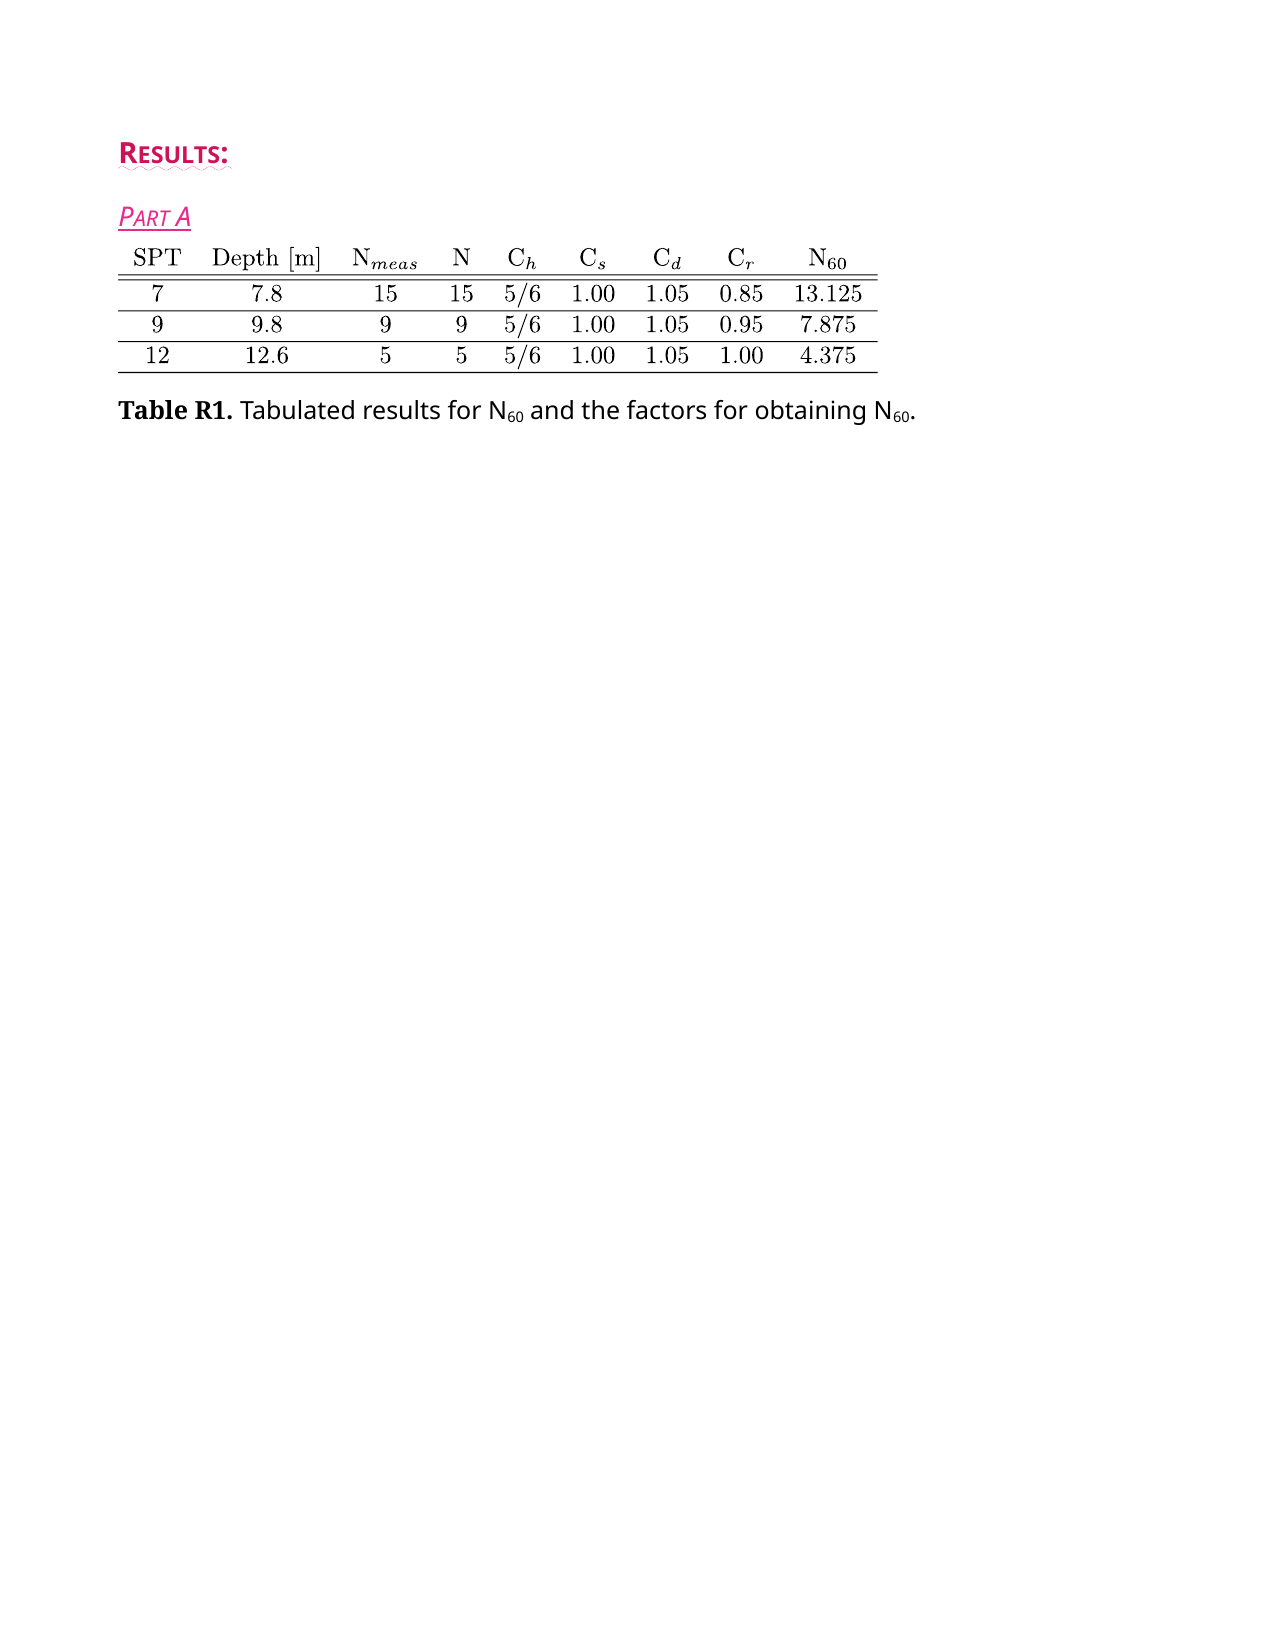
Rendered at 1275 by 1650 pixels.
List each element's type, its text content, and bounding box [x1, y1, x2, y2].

subtitle Results: [118, 133, 1157, 172]
text Table R1. Tabulated results for N60 and the factors for obtaining N60. [118, 393, 1157, 427]
subtitle Part A [118, 197, 1157, 234]
